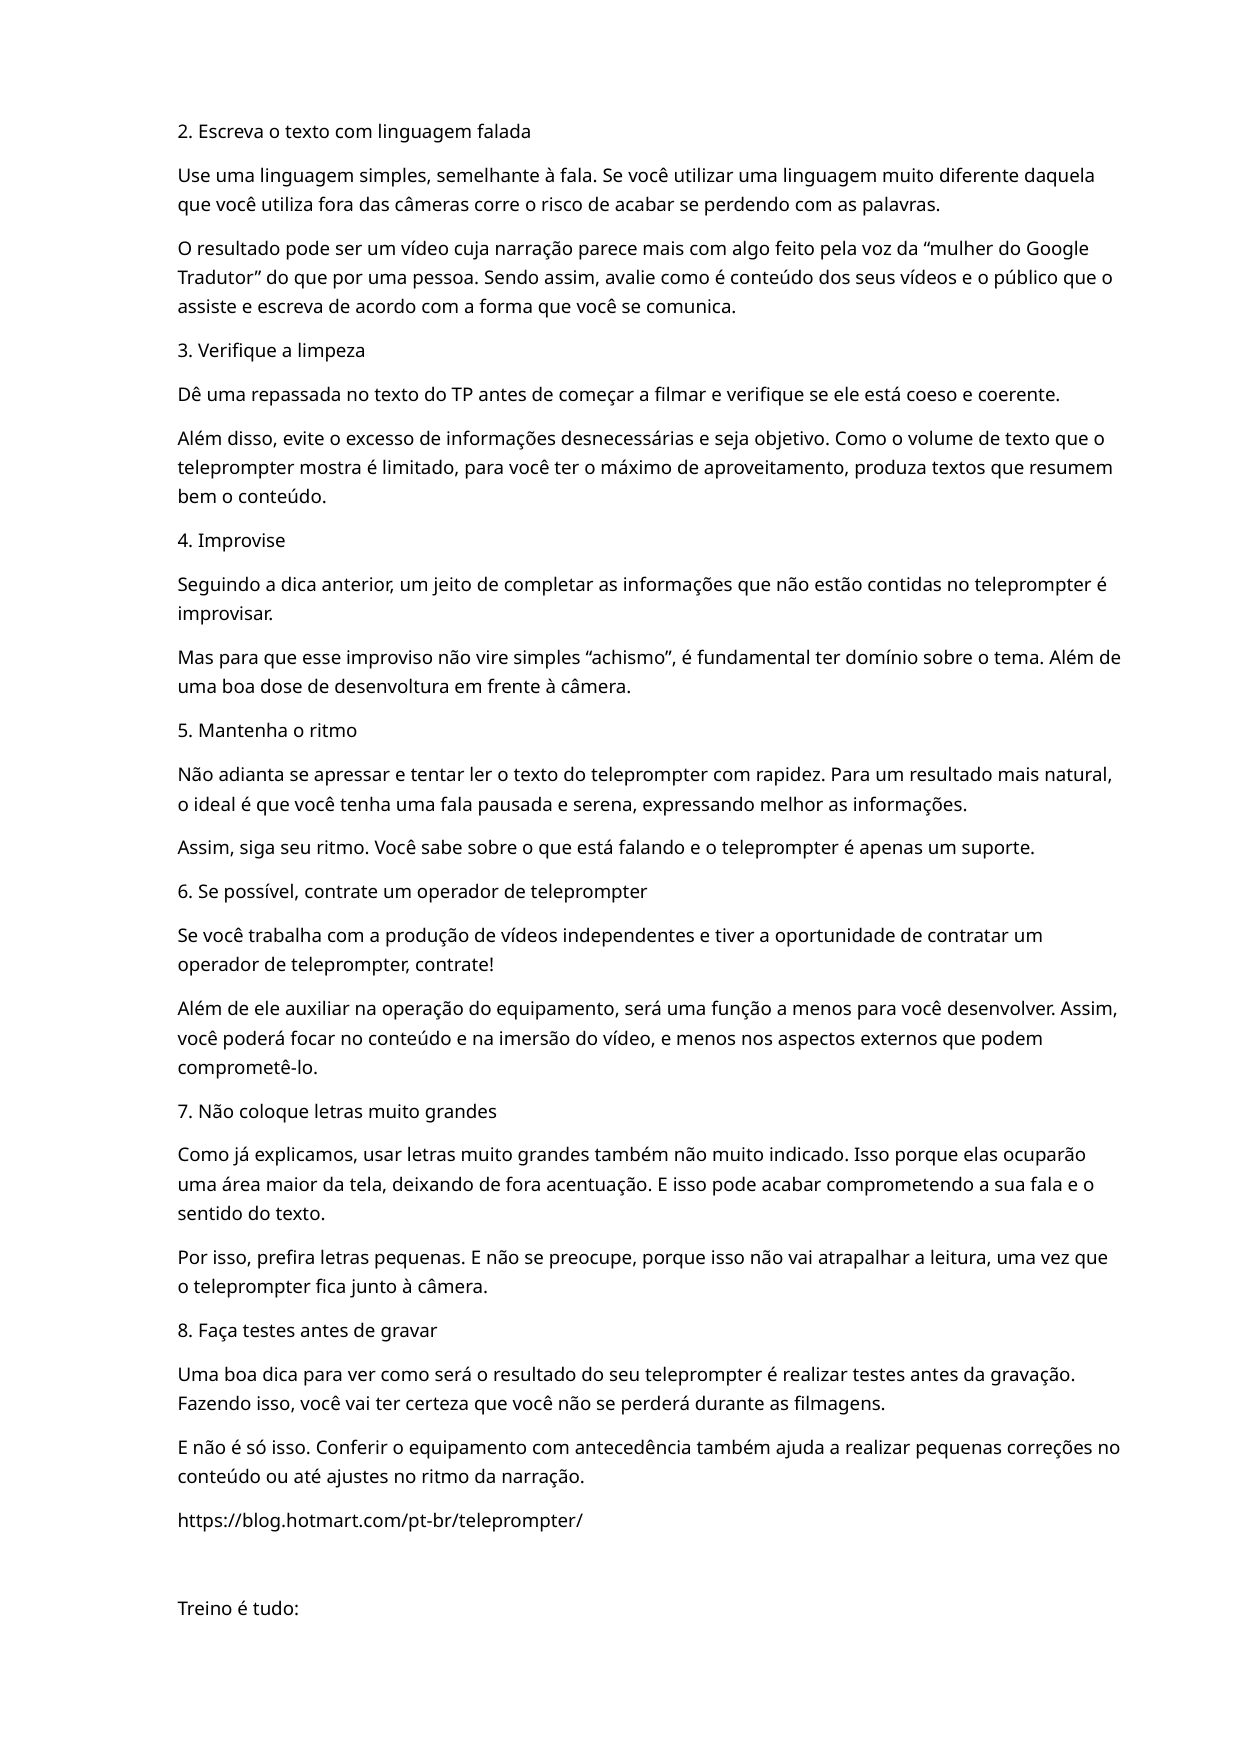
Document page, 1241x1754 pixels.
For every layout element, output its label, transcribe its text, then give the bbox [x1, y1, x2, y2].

text https://blog.hotmart.com/pt-br/teleprompter/ [177, 1507, 1122, 1533]
text E não é só isso. Conferir o equipamento com antecedência também ajuda a realizar pequenas correções no conteúdo ou até ajustes no ritmo da narração. [177, 1434, 1122, 1489]
text Mas para que esse improviso não vire simples “achismo”, é fundamental ter domínio sobre o tema. Além de uma boa dose de desenvoltura em frente à câmera. [177, 644, 1122, 699]
text 2. Escreva o texto com linguagem falada [177, 118, 1122, 144]
text Dê uma repassada no texto do TP antes de começar a filmar e verifique se ele está coeso e coerente. [177, 381, 1122, 407]
text Por isso, prefira letras pequenas. E não se preocupe, porque isso não vai atrapalhar a leitura, uma vez que o teleprompter fica junto à câmera. [177, 1244, 1122, 1299]
text O resultado pode ser um vídeo cuja narração parece mais com algo feito pela voz da “mulher do Google Tradutor” do que por uma pessoa. Sendo assim, avalie como é conteúdo dos seus vídeos e o público que o assiste e escreva de acordo com a forma que você se comunica. [177, 235, 1122, 319]
text 5. Mantenha o ritmo [177, 718, 1122, 743]
text 6. Se possível, contrate um operador de teleprompter [177, 878, 1122, 904]
text Se você trabalha com a produção de vídeos independentes e tiver a oportunidade de contratar um operador de teleprompter, contrate! [177, 922, 1122, 977]
text Como já explicamos, usar letras muito grandes também não muito indicado. Isso porque elas ocuparão uma área maior da tela, deixando de fora acentuação. E isso pode acabar comprometendo a sua fala e o sentido do texto. [177, 1142, 1122, 1226]
text Além de ele auxiliar na operação do equipamento, será uma função a menos para você desenvolver. Assim, você poderá focar no conteúdo e na imersão do vídeo, e menos nos aspectos externos que podem comprometê-lo. [177, 996, 1122, 1079]
text Além disso, evite o excesso de informações desnecessárias e seja objetivo. Como o volume de texto que o teleprompter mostra é limitado, para você ter o máximo de aproveitamento, produza textos que resumem bem o conteúdo. [177, 425, 1122, 509]
text 8. Faça testes antes de gravar [177, 1317, 1122, 1343]
text Assim, siga seu ritmo. Você sabe sobre o que está falando e o teleprompter é apenas um suporte. [177, 835, 1122, 860]
text 3. Verifique a limpeza [177, 337, 1122, 363]
text Seguindo a dica anterior, um jeito de completar as informações que não estão contidas no teleprompter é improvisar. [177, 571, 1122, 626]
text Use uma linguagem simples, semelhante à fala. Se você utilizar uma linguagem muito diferente daquela que você utiliza fora das câmeras corre o risco de acabar se perdendo com as palavras. [177, 162, 1122, 217]
text Uma boa dica para ver como será o resultado do seu teleprompter é realizar testes antes da gravação. Fazendo isso, você vai ter certeza que você não se perderá durante as filmagens. [177, 1361, 1122, 1416]
text 4. Improvise [177, 528, 1122, 553]
text 7. Não coloque letras muito grandes [177, 1098, 1122, 1123]
text Não adianta se apressar e tentar ler o texto do teleprompter com rapidez. Para um resultado mais natural, o ideal é que você tenha uma fala pausada e serena, expressando melhor as informações. [177, 762, 1122, 816]
text Treino é tudo: [177, 1595, 1122, 1621]
